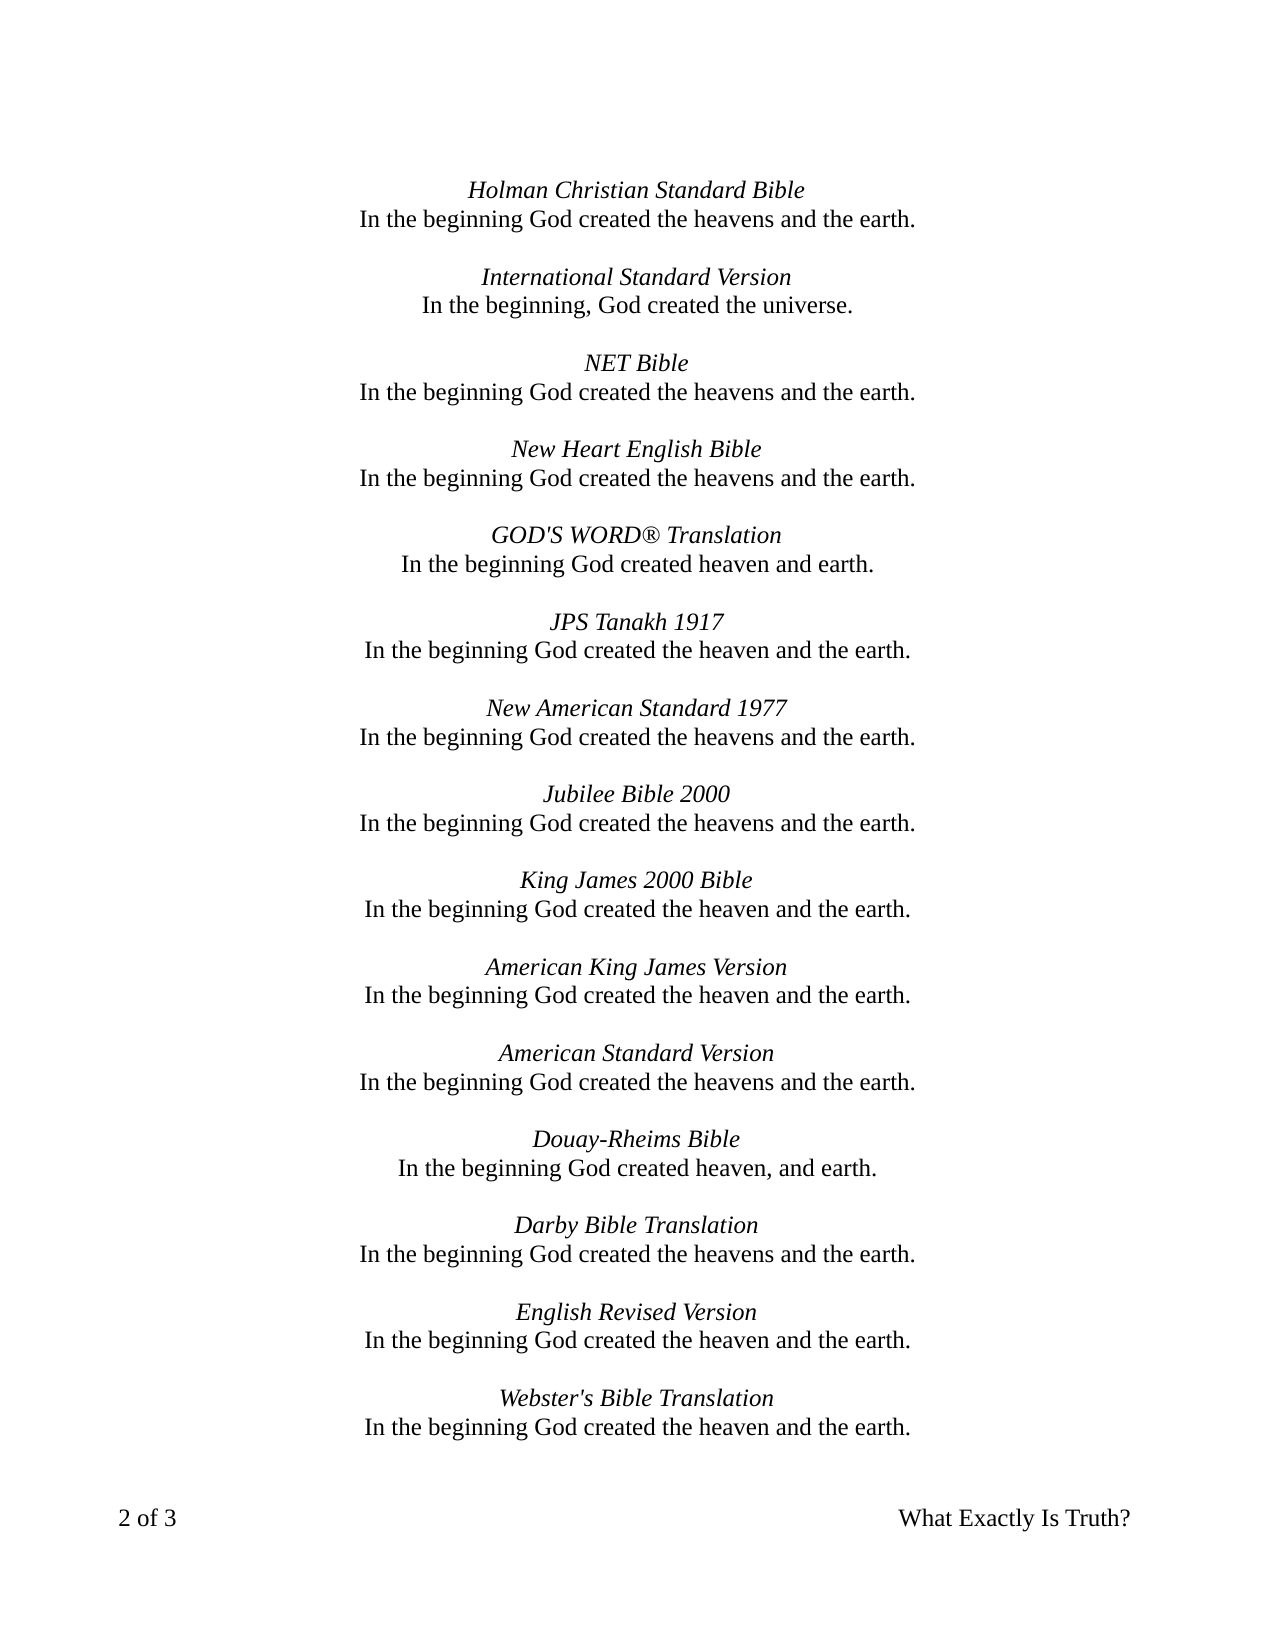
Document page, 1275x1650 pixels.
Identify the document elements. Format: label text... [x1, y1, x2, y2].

text International Standard Version [118, 262, 1157, 291]
text In the beginning God created the heavens and the earth. [118, 377, 1157, 406]
text In the beginning God created the heavens and the earth. [118, 204, 1157, 233]
text JPS Tanakh 1917 [118, 607, 1157, 636]
text In the beginning God created the heaven and the earth. [118, 894, 1157, 923]
text King James 2000 Bible [118, 866, 1157, 894]
text In the beginning God created the heavens and the earth. [118, 463, 1157, 492]
text In the beginning God created heaven and earth. [118, 549, 1157, 578]
text In the beginning God created the heaven and the earth. [118, 981, 1157, 1009]
text In the beginning, God created the universe. [118, 291, 1157, 319]
text In the beginning God created the heavens and the earth. [118, 1067, 1157, 1096]
text In the beginning God created the heaven and the earth. [118, 1326, 1157, 1354]
text NET Bible [118, 348, 1157, 377]
text In the beginning God created the heavens and the earth. [118, 808, 1157, 837]
text Douay-Rheims Bible [118, 1124, 1157, 1153]
text Jubilee Bible 2000 [118, 779, 1157, 808]
text New Heart English Bible [118, 434, 1157, 463]
text New American Standard 1977 [118, 693, 1157, 722]
text In the beginning God created the heaven and the earth. [118, 636, 1157, 664]
text In the beginning God created the heaven and the earth. [118, 1412, 1157, 1441]
text Holman Christian Standard Bible [118, 176, 1157, 204]
text In the beginning God created the heavens and the earth. [118, 722, 1157, 751]
text English Revised Version [118, 1297, 1157, 1326]
text Darby Bible Translation [118, 1211, 1157, 1239]
text American Standard Version [118, 1038, 1157, 1067]
text Webster's Bible Translation [118, 1383, 1157, 1412]
text In the beginning God created the heavens and the earth. [118, 1239, 1157, 1268]
text GOD'S WORD® Translation [118, 521, 1157, 549]
text In the beginning God created heaven, and earth. [118, 1153, 1157, 1182]
text American King James Version [118, 952, 1157, 981]
